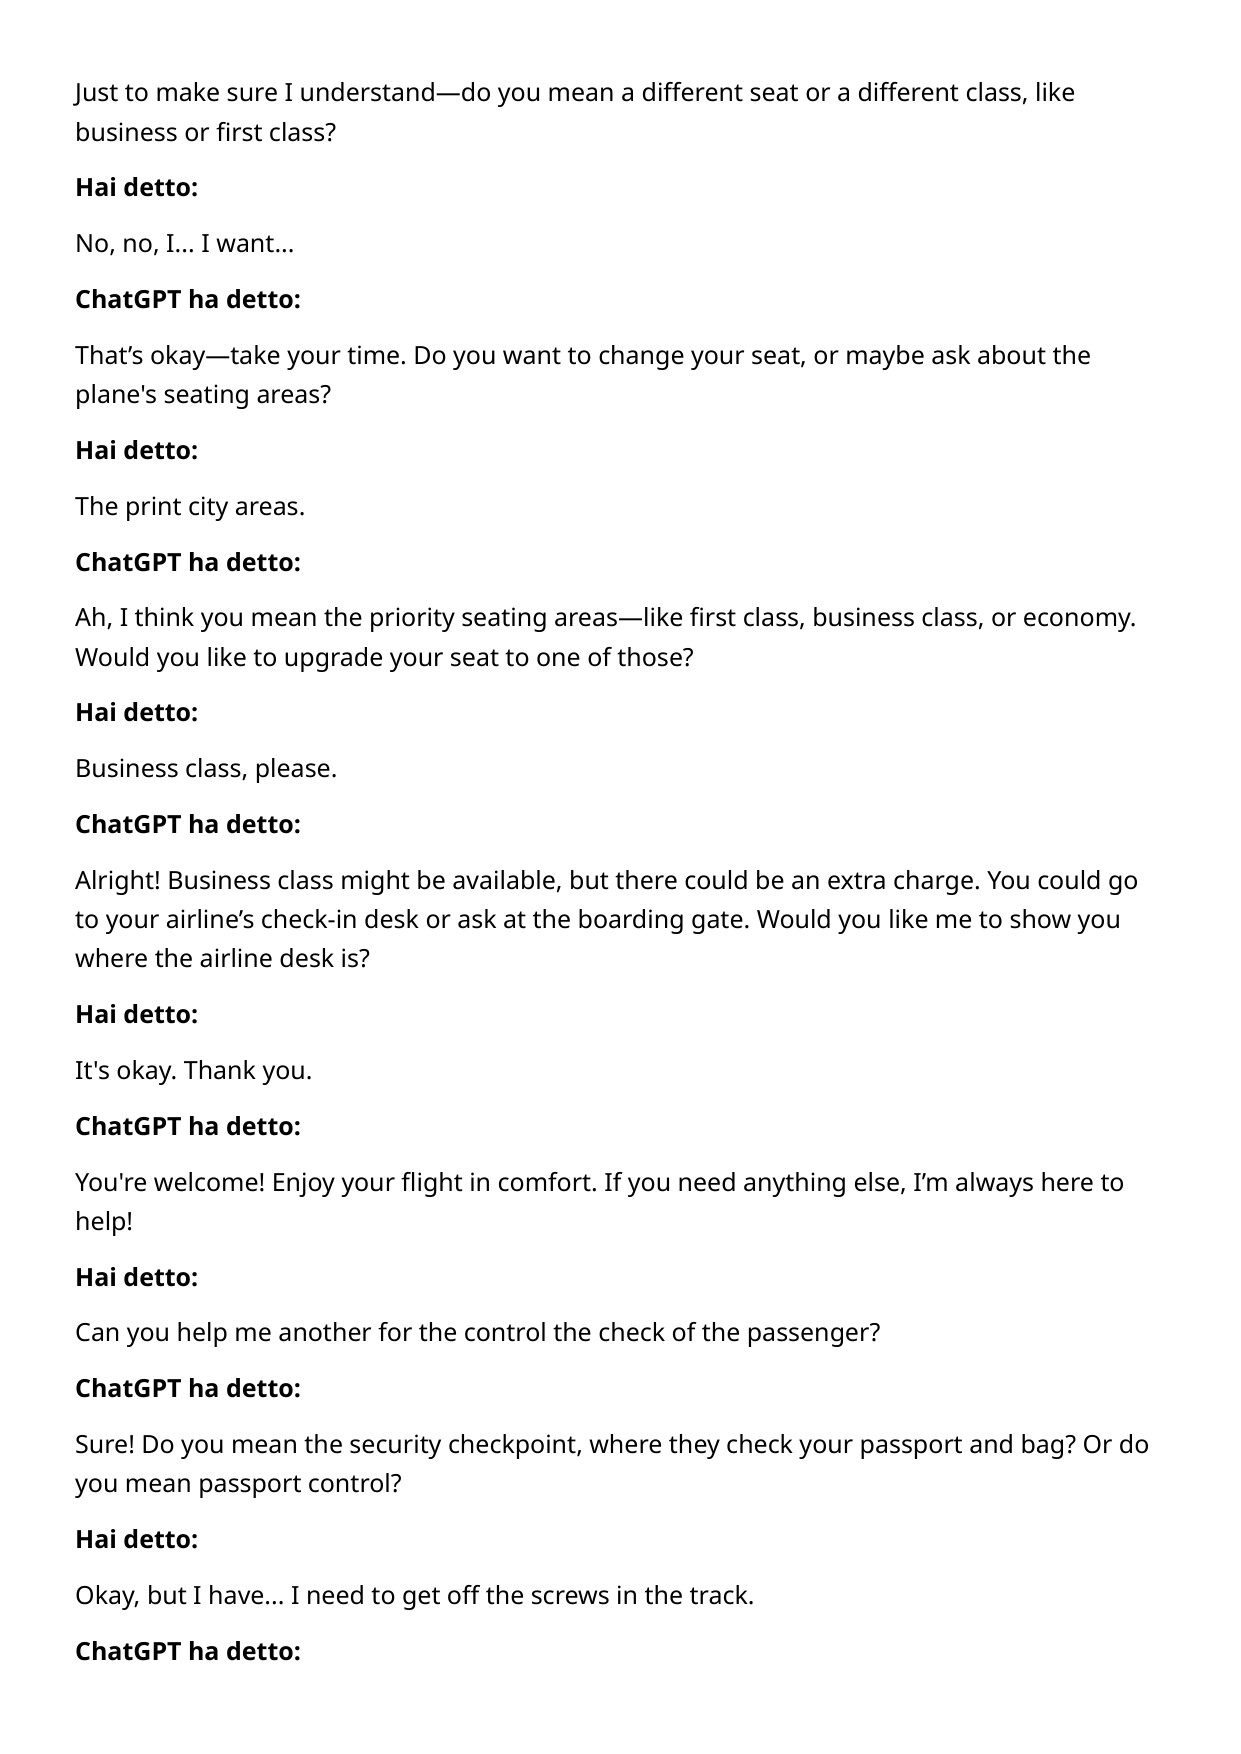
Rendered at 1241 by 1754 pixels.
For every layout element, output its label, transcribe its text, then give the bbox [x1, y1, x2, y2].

text No, no, I... I want... [75, 226, 1165, 260]
text Hai detto: [75, 432, 1165, 467]
text ChatGPT ha detto: [75, 1108, 1165, 1142]
text ChatGPT ha detto: [75, 282, 1165, 316]
text Business class, please. [75, 751, 1165, 785]
text ChatGPT ha detto: [75, 807, 1165, 841]
text Hai detto: [75, 997, 1165, 1031]
text ChatGPT ha detto: [75, 544, 1165, 578]
text Hai detto: [75, 170, 1165, 204]
text You're welcome! Enjoy your flight in comfort. If you need anything else, I’m always here to help! [75, 1164, 1165, 1237]
text The print city areas. [75, 488, 1165, 522]
text Hai detto: [75, 695, 1165, 729]
text ChatGPT ha detto: [75, 1371, 1165, 1405]
text It's okay. Thank you. [75, 1052, 1165, 1087]
text Can you help me another for the control the check of the passenger? [75, 1315, 1165, 1349]
text Okay, but I have... I need to get off the screws in the track. [75, 1577, 1165, 1612]
text Hai detto: [75, 1522, 1165, 1556]
text Hai detto: [75, 1259, 1165, 1293]
text That’s okay—take your time. Do you want to change your seat, or maybe ask about the plane's seating areas? [75, 337, 1165, 411]
text Sure! Do you mean the security checkpoint, where they check your passport and bag? Or do you mean passport control? [75, 1427, 1165, 1500]
text ChatGPT ha detto: [75, 1633, 1165, 1667]
text Just to make sure I understand—do you mean a different seat or a different class, like business or first class? [75, 75, 1165, 148]
text Alright! Business class might be available, but there could be an extra charge. You could go to your airline’s check-in desk or ask at the boarding gate. Would you like me to show you where the airline desk is? [75, 862, 1165, 975]
text Ah, I think you mean the priority seating areas—like first class, business class, or economy. Would you like to upgrade your seat to one of those? [75, 600, 1165, 673]
